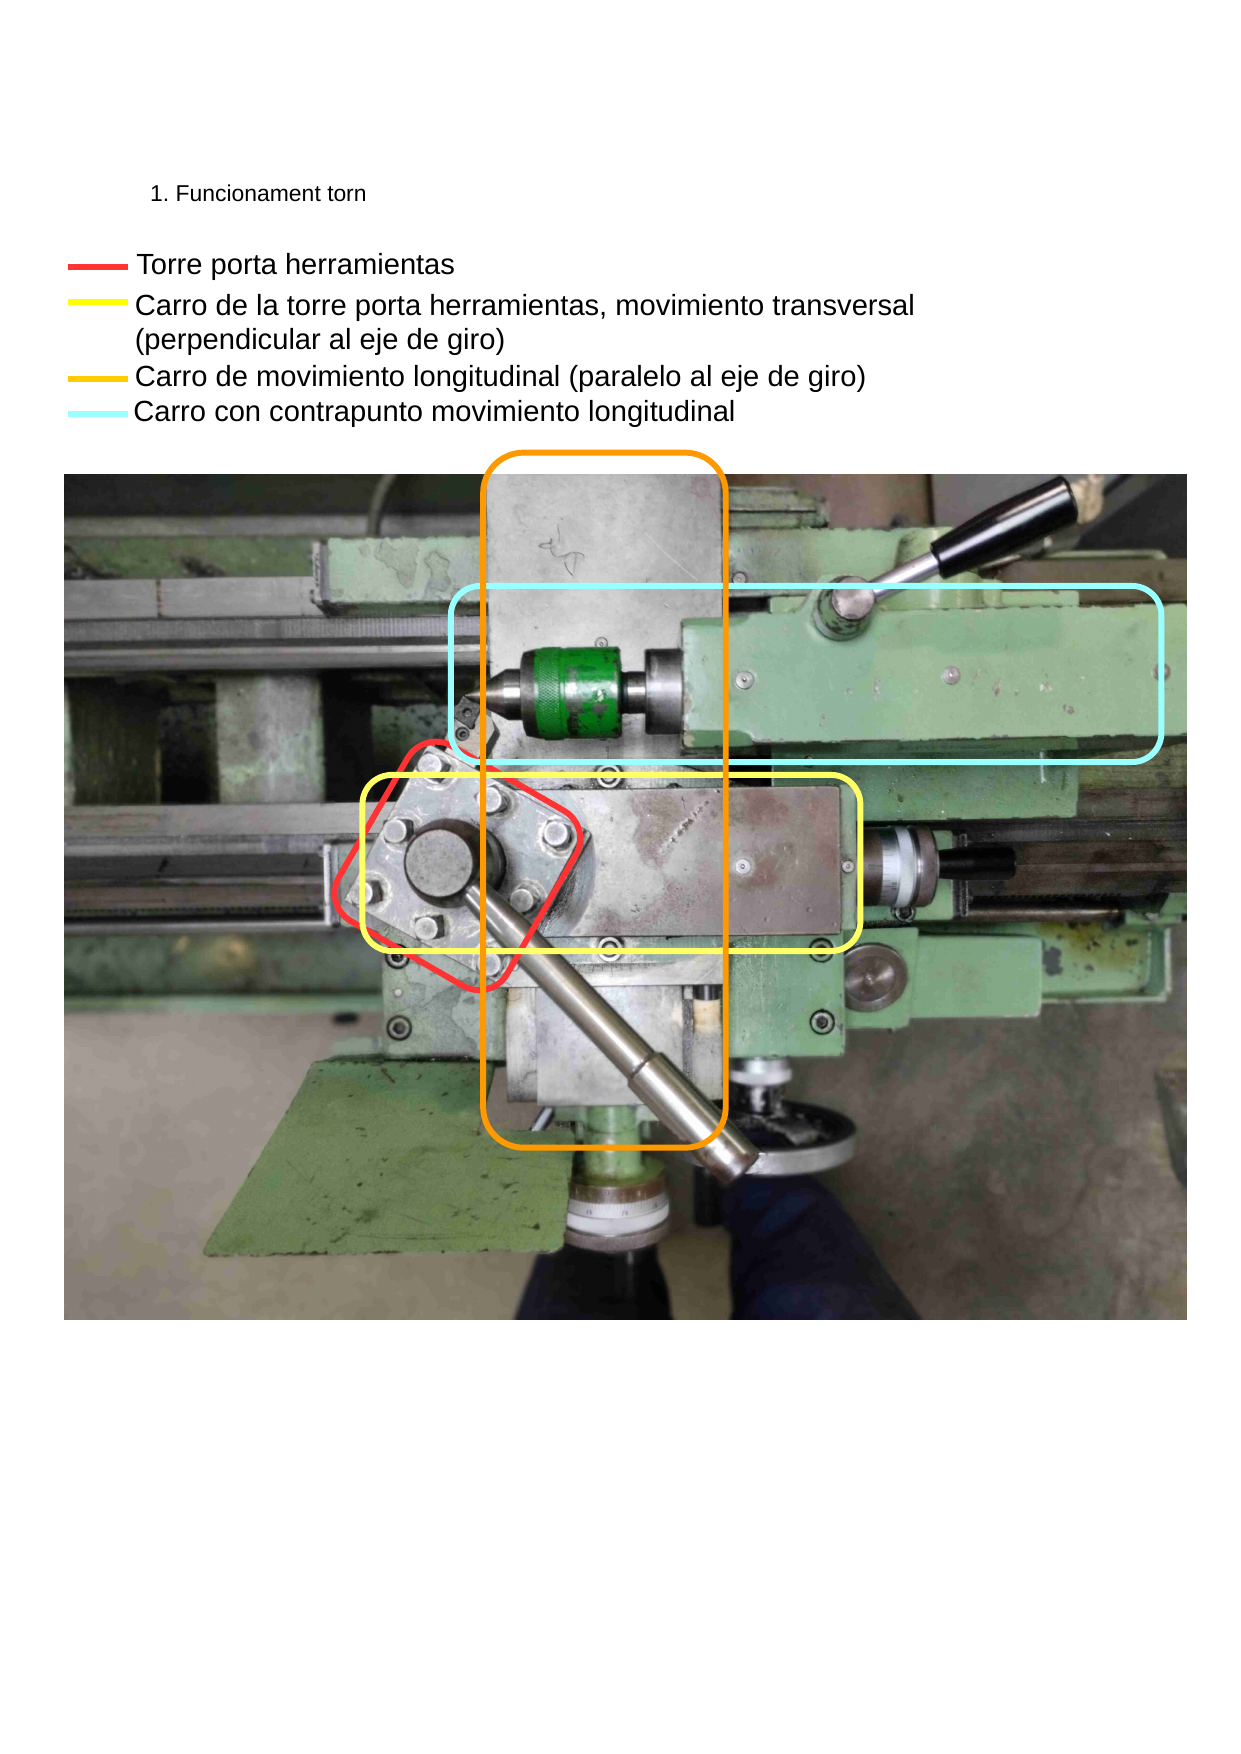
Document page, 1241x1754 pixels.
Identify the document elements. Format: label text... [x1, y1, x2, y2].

picture [366, 778, 392, 822]
picture [487, 778, 577, 948]
picture [516, 778, 722, 948]
picture [454, 589, 480, 758]
picture [729, 778, 857, 948]
picture [405, 745, 480, 771]
picture [729, 589, 1158, 759]
text 1. Funcionament torn [150, 180, 1090, 207]
picture [487, 474, 722, 582]
picture [366, 778, 480, 948]
picture [487, 955, 722, 1144]
picture [487, 955, 514, 985]
picture [418, 955, 480, 987]
picture [338, 851, 359, 921]
picture [372, 938, 388, 947]
picture [64, 474, 1187, 1320]
picture [495, 766, 722, 771]
picture [487, 589, 722, 759]
